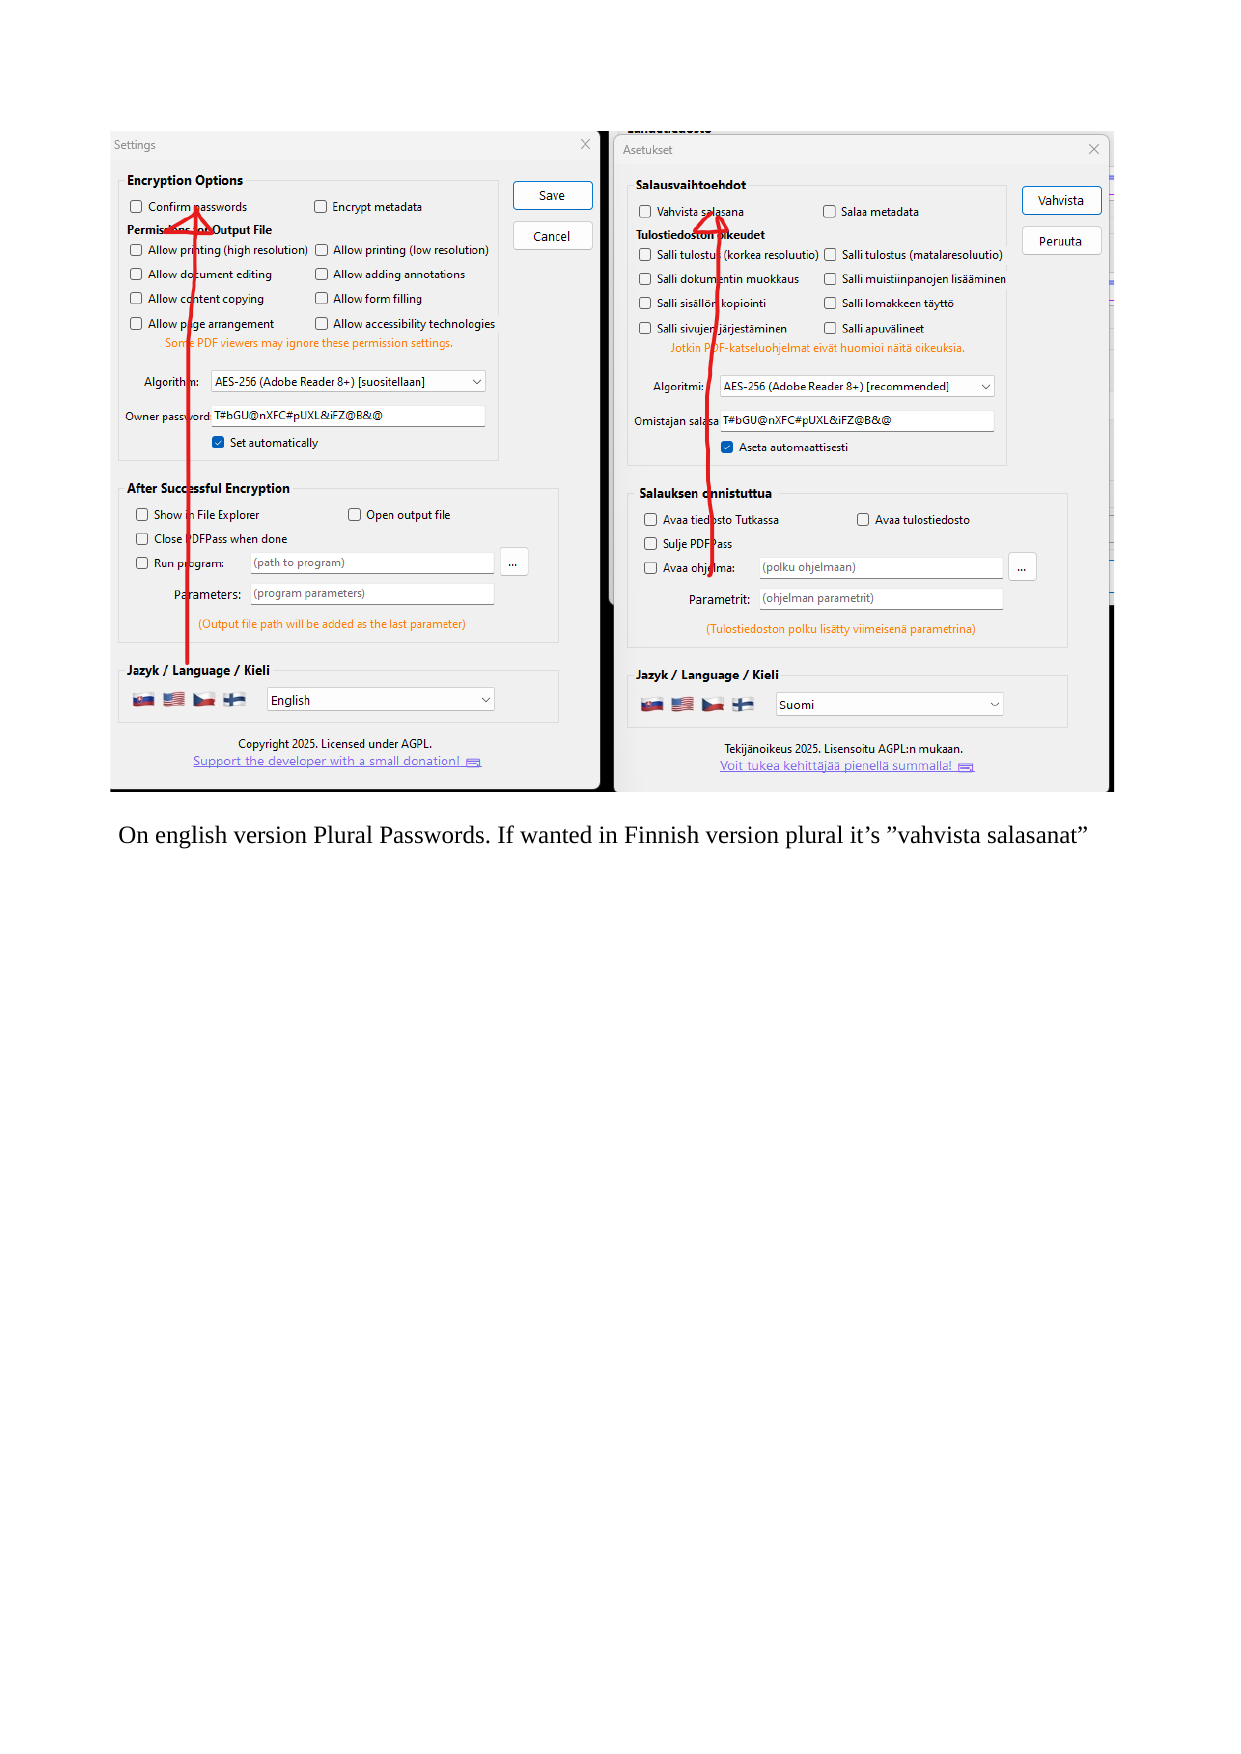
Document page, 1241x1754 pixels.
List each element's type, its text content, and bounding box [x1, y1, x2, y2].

picture [110, 131, 1115, 792]
text On english version Plural Passwords. If wanted in Finnish version plural it’s ”vahvista salasanat” [118, 820, 1122, 849]
